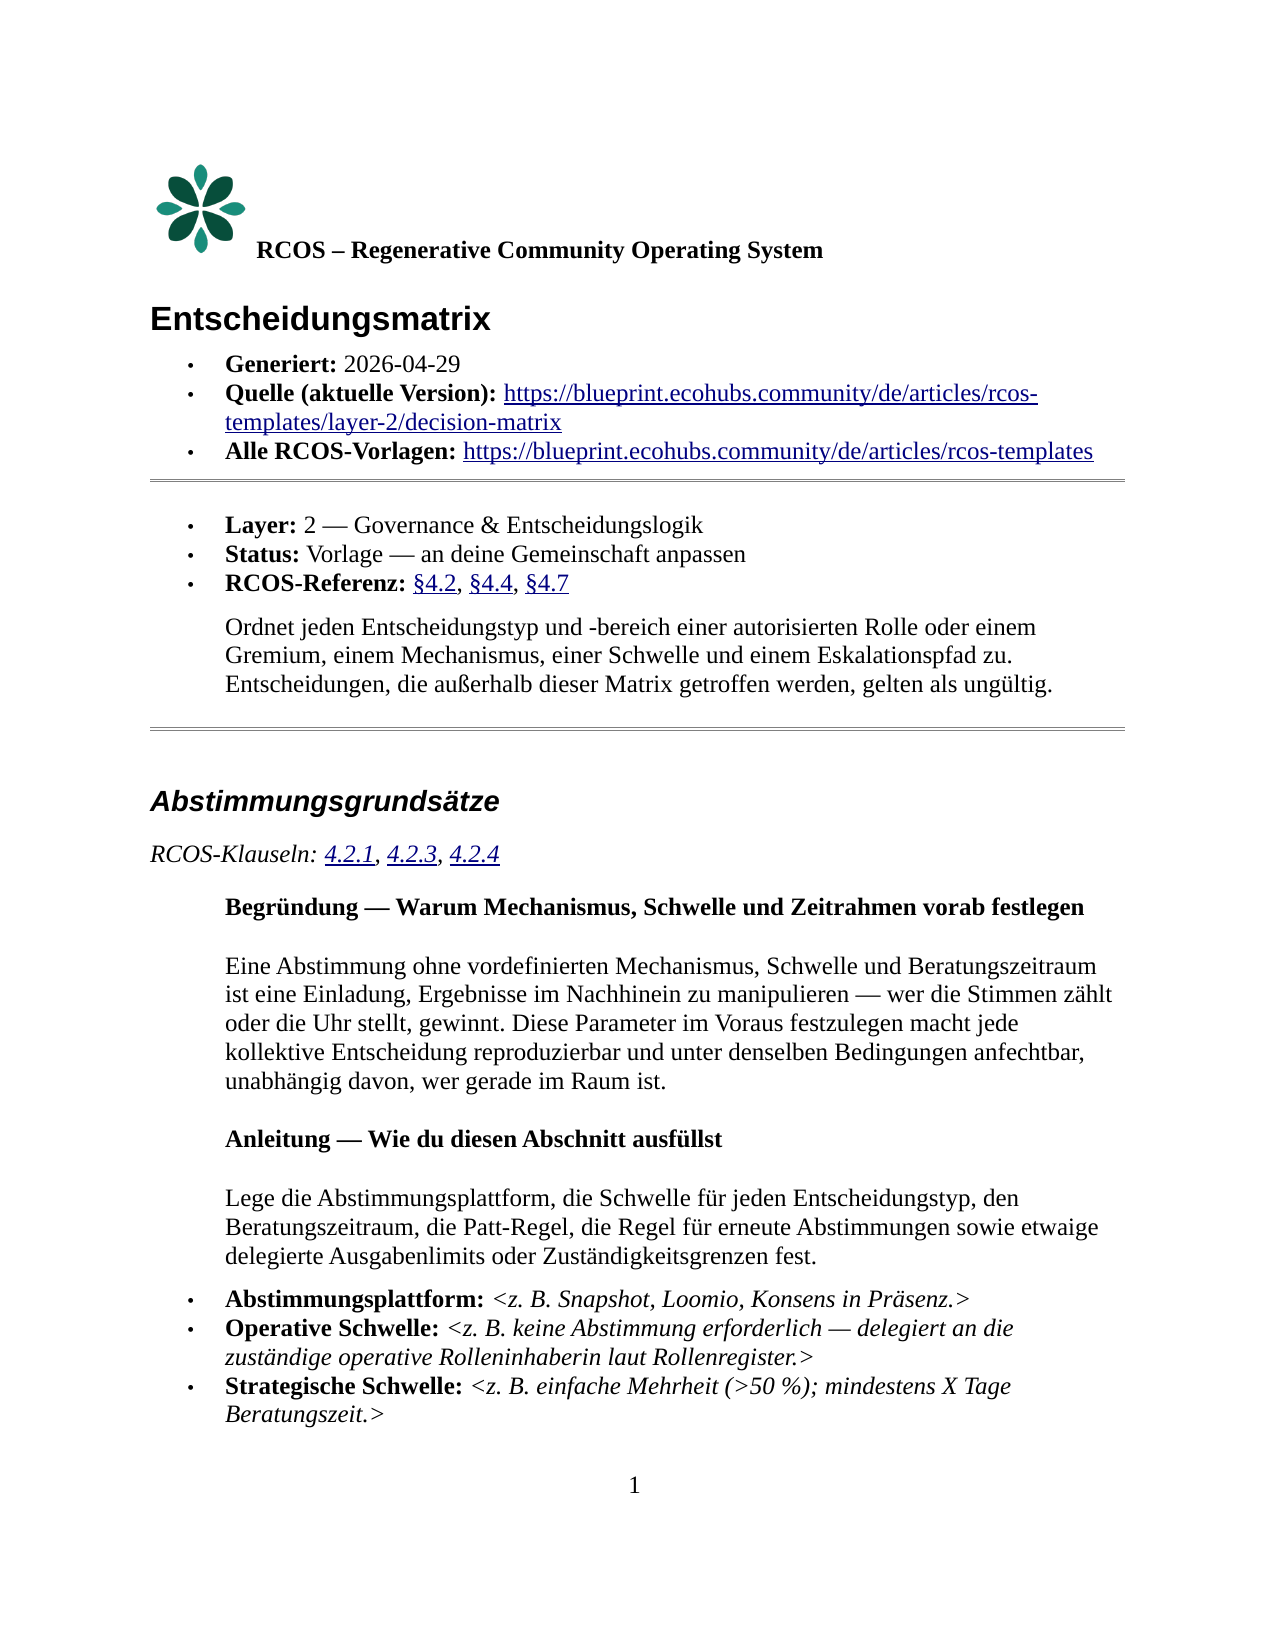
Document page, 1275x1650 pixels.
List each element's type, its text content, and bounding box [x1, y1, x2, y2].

text Begründung — Warum Mechanismus, Schwelle und Zeitrahmen vorab festlegen [225, 892, 1125, 921]
list Status: Vorlage — an deine Gemeinschaft anpassen [187, 539, 1125, 568]
text RCOS – Regenerative Community Operating System [150, 159, 1125, 264]
list Quelle (aktuelle Version): https://blueprint.ecohubs.community/de/articles/rcos-templates/layer-2/decision-matrix [187, 378, 1125, 436]
text Lege die Abstimmungsplattform, die Schwelle für jeden Entscheidungstyp, den Beratungszeitraum, die Patt-Regel, die Regel für erneute Abstimmungen sowie etwaige delegierte Ausgabenlimits oder Zuständigkeitsgrenzen fest. [225, 1183, 1125, 1269]
list Strategische Schwelle: <z. B. einfache Mehrheit (>50 %); mindestens X Tage Beratungszeit.> [187, 1371, 1125, 1428]
list Alle RCOS-Vorlagen: https://blueprint.ecohubs.community/de/articles/rcos-templates [187, 436, 1125, 464]
list Layer: 2 — Governance & Entscheidungslogik [187, 511, 1125, 539]
text Eine Abstimmung ohne vordefinierten Mechanismus, Schwelle und Beratungszeitraum ist eine Einladung, Ergebnisse im Nachhinein zu manipulieren — wer die Stimmen zählt oder die Uhr stellt, gewinnt. Diese Parameter im Voraus festzulegen macht jede kollektive Entscheidung reproduzierbar und unter denselben Bedingungen anfechtbar, unabhängig davon, wer gerade im Raum ist. [225, 951, 1125, 1094]
list Operative Schwelle: <z. B. keine Abstimmung erforderlich — delegiert an die zuständige operative Rolleninhaberin laut Rollenregister.> [187, 1313, 1125, 1371]
subtitle Abstimmungsgrundsätze [150, 784, 1125, 818]
list RCOS-Referenz: §4.2, §4.4, §4.7 [187, 568, 1125, 597]
list Abstimmungsplattform: <z. B. Snapshot, Loomio, Konsens in Präsenz.> [187, 1284, 1125, 1313]
subtitle Entscheidungsmatrix [150, 298, 1125, 337]
text RCOS-Klauseln: 4.2.1, 4.2.3, 4.2.4 [150, 839, 1125, 868]
picture [150, 158, 251, 259]
text Anleitung — Wie du diesen Abschnitt ausfüllst [225, 1124, 1125, 1153]
text Ordnet jeden Entscheidungstyp und -bereich einer autorisierten Rolle oder einem Gremium, einem Mechanismus, einer Schwelle und einem Eskalationspfad zu. Entscheidungen, die außerhalb dieser Matrix getroffen werden, gelten als ungültig. [225, 612, 1125, 698]
list Generiert: 2026-04-29 [187, 349, 1125, 378]
